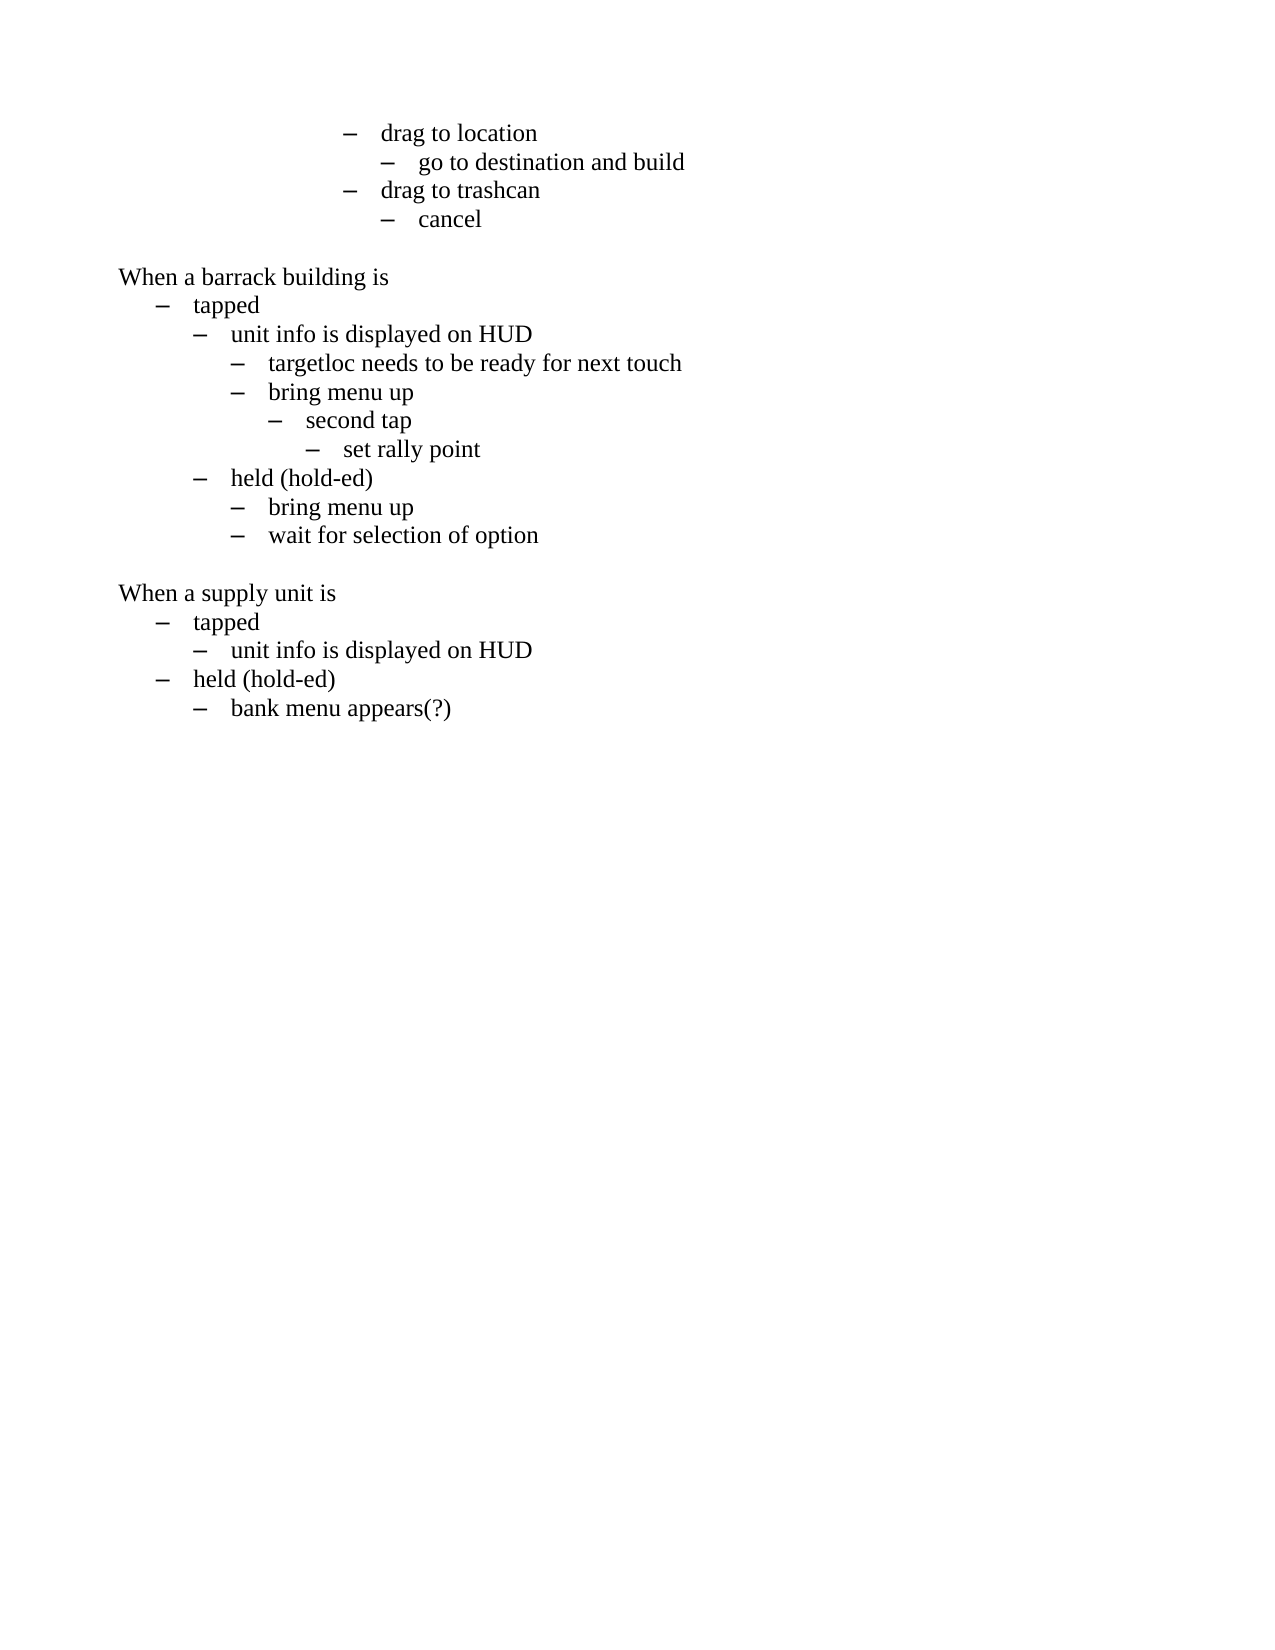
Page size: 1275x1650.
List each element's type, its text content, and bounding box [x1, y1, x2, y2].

list bank menu appears(?) [193, 693, 1157, 722]
list drag to location [343, 118, 1157, 147]
list wait for selection of option [231, 521, 1157, 549]
list second tap [268, 406, 1157, 434]
list cancel [381, 204, 1157, 233]
text When a supply unit is [118, 578, 1157, 607]
list held (hold-ed) [193, 463, 1157, 492]
text When a barrack building is [118, 262, 1157, 291]
list unit info is displayed on HUD [193, 319, 1157, 348]
list drag to trashcan [343, 176, 1157, 204]
list bring menu up [231, 492, 1157, 521]
list unit info is displayed on HUD [193, 636, 1157, 664]
list tapped [156, 607, 1157, 636]
list tapped [156, 291, 1157, 319]
list go to destination and build [381, 147, 1157, 176]
list targetloc needs to be ready for next touch [231, 348, 1157, 377]
list bring menu up [231, 377, 1157, 406]
list held (hold-ed) [156, 664, 1157, 693]
list set rally point [306, 434, 1157, 463]
